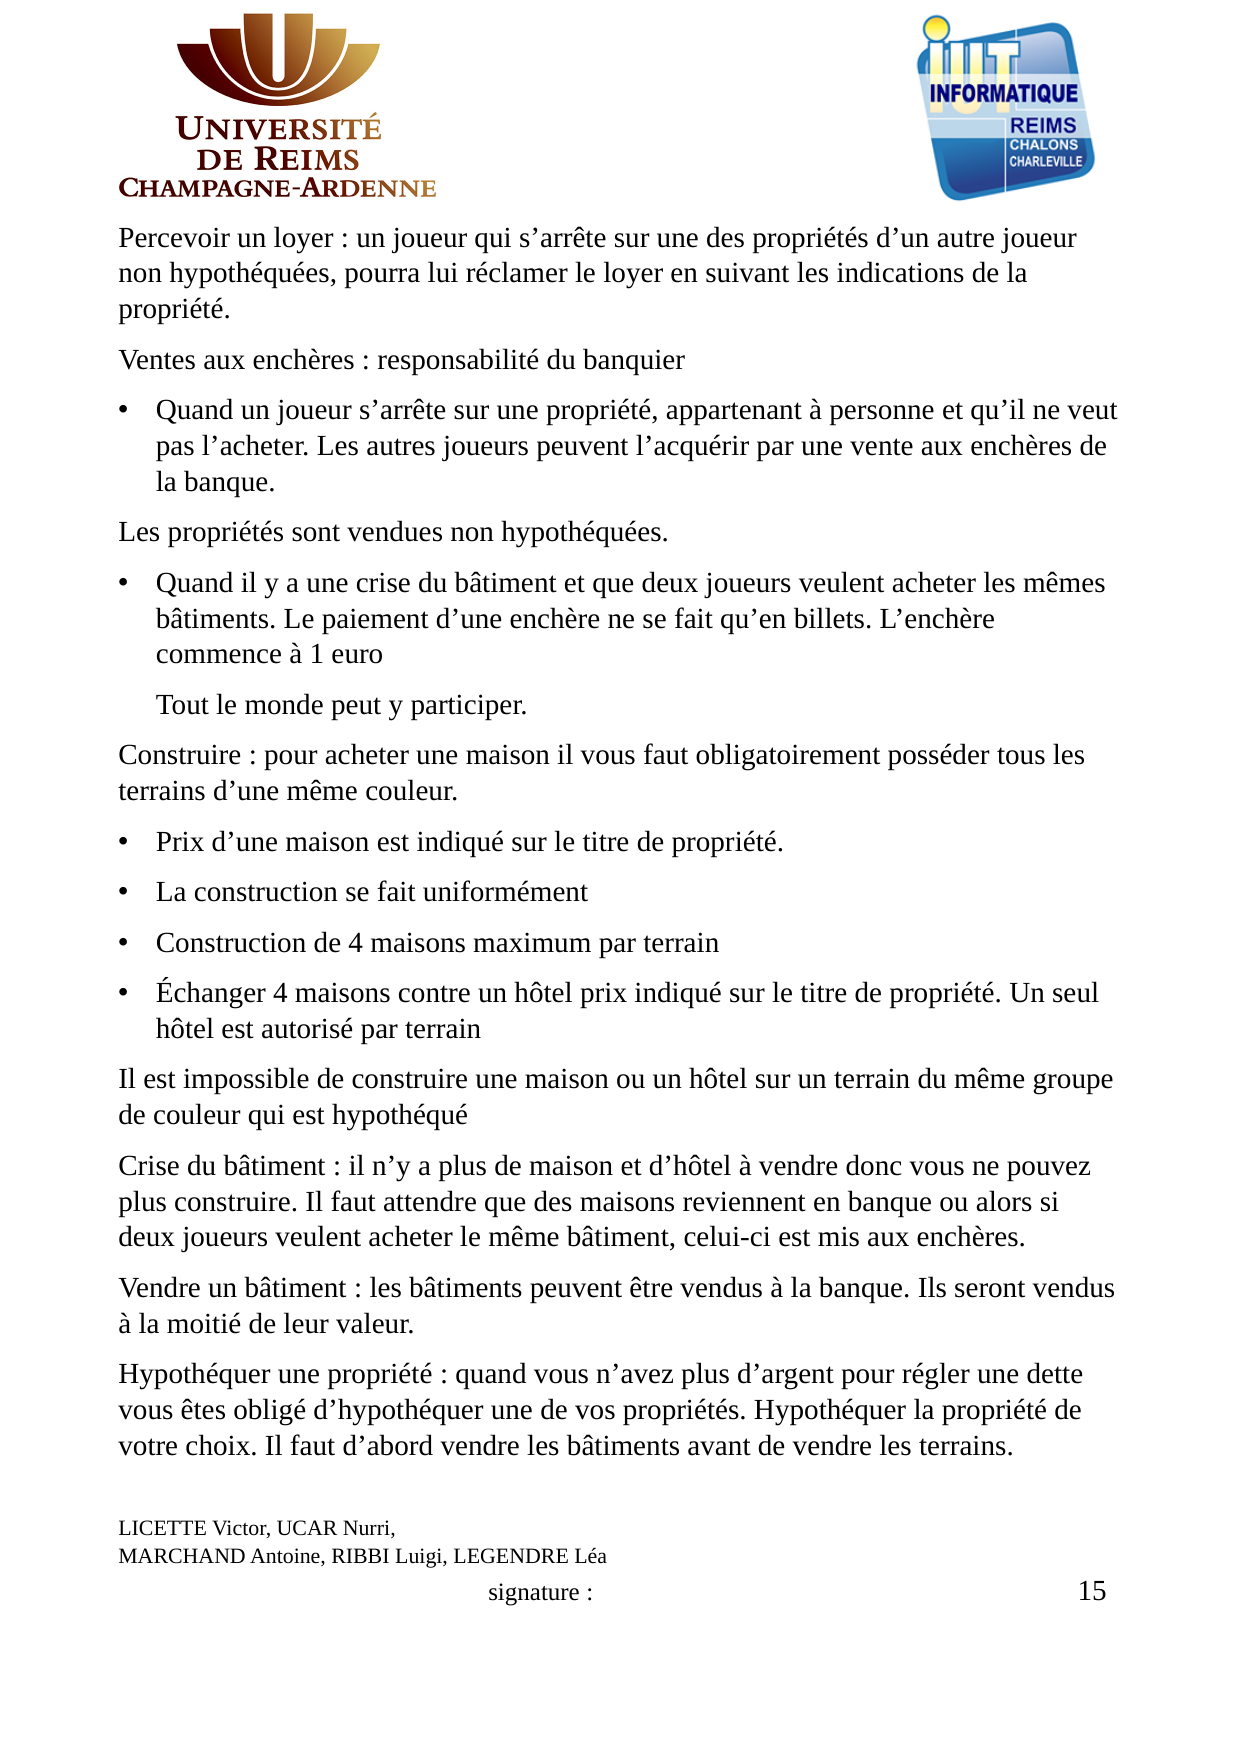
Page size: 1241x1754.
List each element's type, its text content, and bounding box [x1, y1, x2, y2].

list Quand il y a une crise du bâtiment et que deux joueurs veulent acheter les mêmes bâtiments. Le paiement d’une enchère ne se fait qu’en billets. L’enchère commence à 1 euro [118, 565, 1122, 670]
text Ventes aux enchères : responsabilité du banquier [118, 342, 1122, 375]
text Il est impossible de construire une maison ou un hôtel sur un terrain du même groupe de couleur qui est hypothéqué [118, 1062, 1122, 1131]
text Hypothéquer une propriété : quand vous n’avez plus d’argent pour régler une dette vous êtes obligé d’hypothéquer une de vos propriétés. Hypothéquer la propriété de votre choix. Il faut d’abord vendre les bâtiments avant de vendre les terrains. [118, 1356, 1122, 1461]
list Échanger 4 maisons contre un hôtel prix indiqué sur le titre de propriété. Un seul hôtel est autorisé par terrain [118, 975, 1122, 1045]
text Percevoir un loyer : un joueur qui s’arrête sur une des propriétés d’un autre joueur non hypothéquées, pourra lui réclamer le loyer en suivant les indications de la propriété. [118, 181, 1122, 325]
list La construction se fait uniformément [118, 874, 1122, 908]
list Quand un joueur s’arrête sur une propriété, appartenant à personne et qu’il ne veut pas l’acheter. Les autres joueurs peuvent l’acquérir par une vente aux enchères de la banque. [118, 392, 1122, 497]
picture [117, 0, 437, 211]
text Construire : pour acheter une maison il vous faut obligatoirement posséder tous les terrains d’une même couleur. [118, 737, 1122, 807]
text Crise du bâtiment : il n’y a plus de maison et d’hôtel à vendre donc vous ne pouvez plus construire. Il faut attendre que des maisons reviennent en banque ou alors si deux joueurs veulent acheter le même bâtiment, celui-ci est mis aux enchères. [118, 1148, 1122, 1253]
picture [899, 0, 1120, 220]
list Tout le monde peut y participer. [118, 687, 1122, 721]
text Vendre un bâtiment : les bâtiments peuvent être vendus à la banque. Ils seront vendus à la moitié de leur valeur. [118, 1270, 1122, 1339]
list Prix d’une maison est indiqué sur le titre de propriété. [118, 824, 1122, 857]
list Construction de 4 maisons maximum par terrain [118, 925, 1122, 958]
text Les propriétés sont vendues non hypothéquées. [118, 514, 1122, 548]
